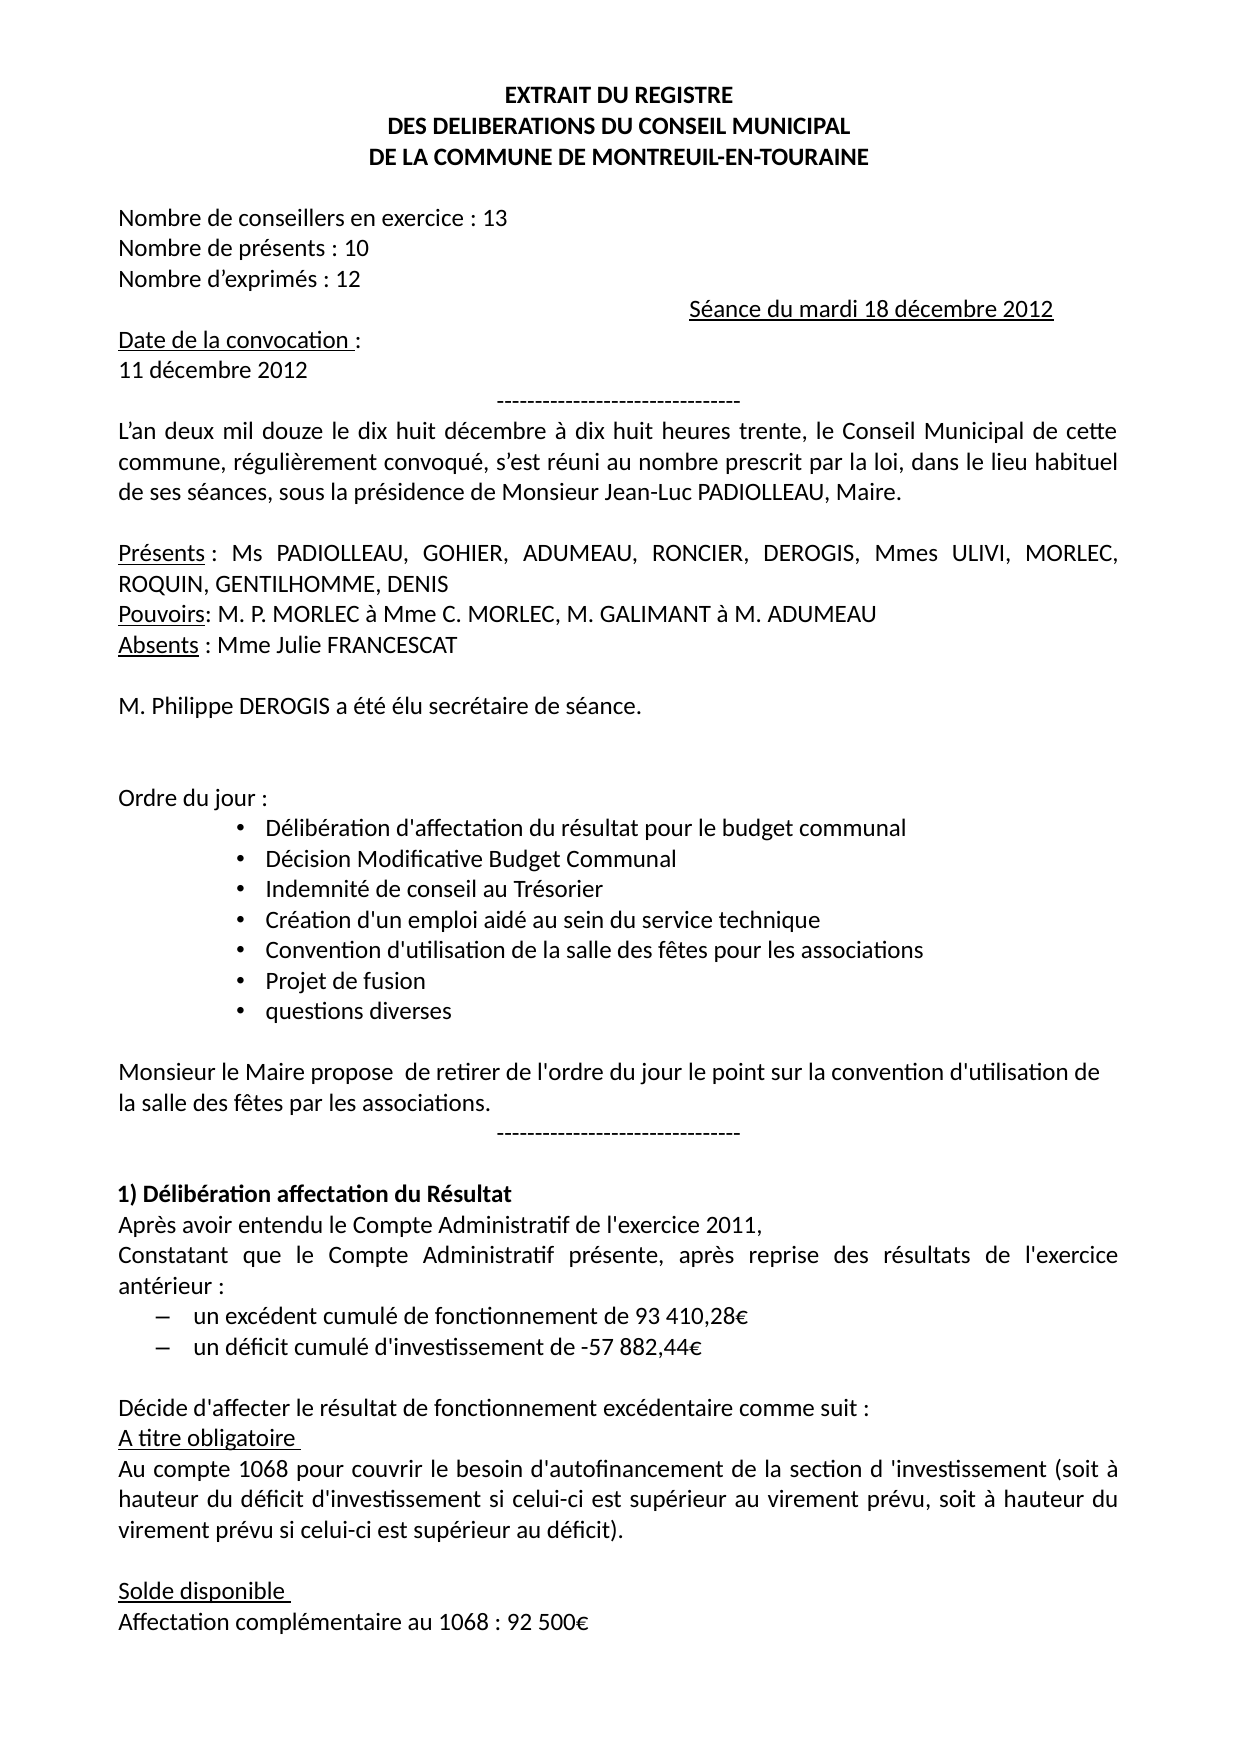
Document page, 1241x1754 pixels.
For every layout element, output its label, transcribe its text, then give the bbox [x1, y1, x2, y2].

text A titre obligatoire [118, 1423, 1120, 1453]
text -------------------------------- [118, 385, 1120, 415]
list Convention d'utilisation de la salle des fêtes pour les associations [236, 934, 1120, 965]
text L’an deux mil douze le dix huit décembre à dix huit heures trente, le Conseil Municipal de cette commune, régulièrement convoqué, s’est réuni au nombre prescrit par la loi, dans le lieu habituel de ses séances, sous la présidence de Monsieur Jean-Luc PADIOLLEAU, Maire. [118, 415, 1120, 507]
list Délibération d'affectation du résultat pour le budget communal [236, 812, 1120, 843]
list un déficit cumulé d'investissement de -57 882,44€ [156, 1331, 1120, 1362]
text Au compte 1068 pour couvrir le besoin d'autofinancement de la section d 'investissement (soit à hauteur du déficit d'investissement si celui-ci est supérieur au virement prévu, soit à hauteur du virement prévu si celui-ci est supérieur au déficit). [118, 1453, 1120, 1545]
text Après avoir entendu le Compte Administratif de l'exercice 2011, [118, 1209, 1120, 1239]
text Nombre de présents : 10 [118, 232, 1120, 263]
text Solde disponible [118, 1575, 1120, 1606]
text Présents : Ms PADIOLLEAU, GOHIER, ADUMEAU, RONCIER, DEROGIS, Mmes ULIVI, MORLEC, ROQUIN, GENTILHOMME, DENIS [118, 537, 1120, 598]
list Indemnité de conseil au Trésorier [236, 873, 1120, 904]
text Affectation complémentaire au 1068 : 92 500€ [118, 1606, 1120, 1636]
text Ordre du jour : [118, 782, 1120, 812]
text Pouvoirs: M. P. MORLEC à Mme C. MORLEC, M. GALIMANT à M. ADUMEAU [118, 598, 1120, 629]
text Nombre d’exprimés : 12 [24, 263, 1120, 293]
text Décide d'affecter le résultat de fonctionnement excédentaire comme suit : [118, 1392, 1120, 1423]
text Date de la convocation : [24, 324, 1120, 354]
list Projet de fusion [236, 965, 1120, 995]
text 11 décembre 2012 [24, 354, 1120, 385]
text M. Philippe DEROGIS a été élu secrétaire de séance. [118, 690, 1120, 721]
text DES DELIBERATIONS DU CONSEIL MUNICIPAL [118, 110, 1120, 141]
text DE LA COMMUNE DE MONTREUIL-EN-TOURAINE [118, 141, 1120, 171]
text Séance du mardi 18 décembre 2012 [24, 293, 1120, 324]
list 1) Délibération affectation du Résultat [117, 1178, 1120, 1209]
list Création d'un emploi aidé au sein du service technique [236, 904, 1120, 934]
text EXTRAIT DU REGISTRE [118, 80, 1120, 110]
text Absents : Mme Julie FRANCESCAT [118, 629, 1120, 659]
text Constatant que le Compte Administratif présente, après reprise des résultats de l'exercice antérieur : [118, 1239, 1120, 1301]
list un excédent cumulé de fonctionnement de 93 410,28€ [156, 1301, 1120, 1331]
list Décision Modificative Budget Communal [236, 843, 1120, 873]
text Nombre de conseillers en exercice : 13 [118, 202, 1120, 232]
text Monsieur le Maire propose de retirer de l'ordre du jour le point sur la convention d'utilisation de la salle des fêtes par les associations. [118, 1056, 1120, 1117]
list questions diverses [236, 995, 1120, 1026]
text -------------------------------- [118, 1117, 1120, 1148]
